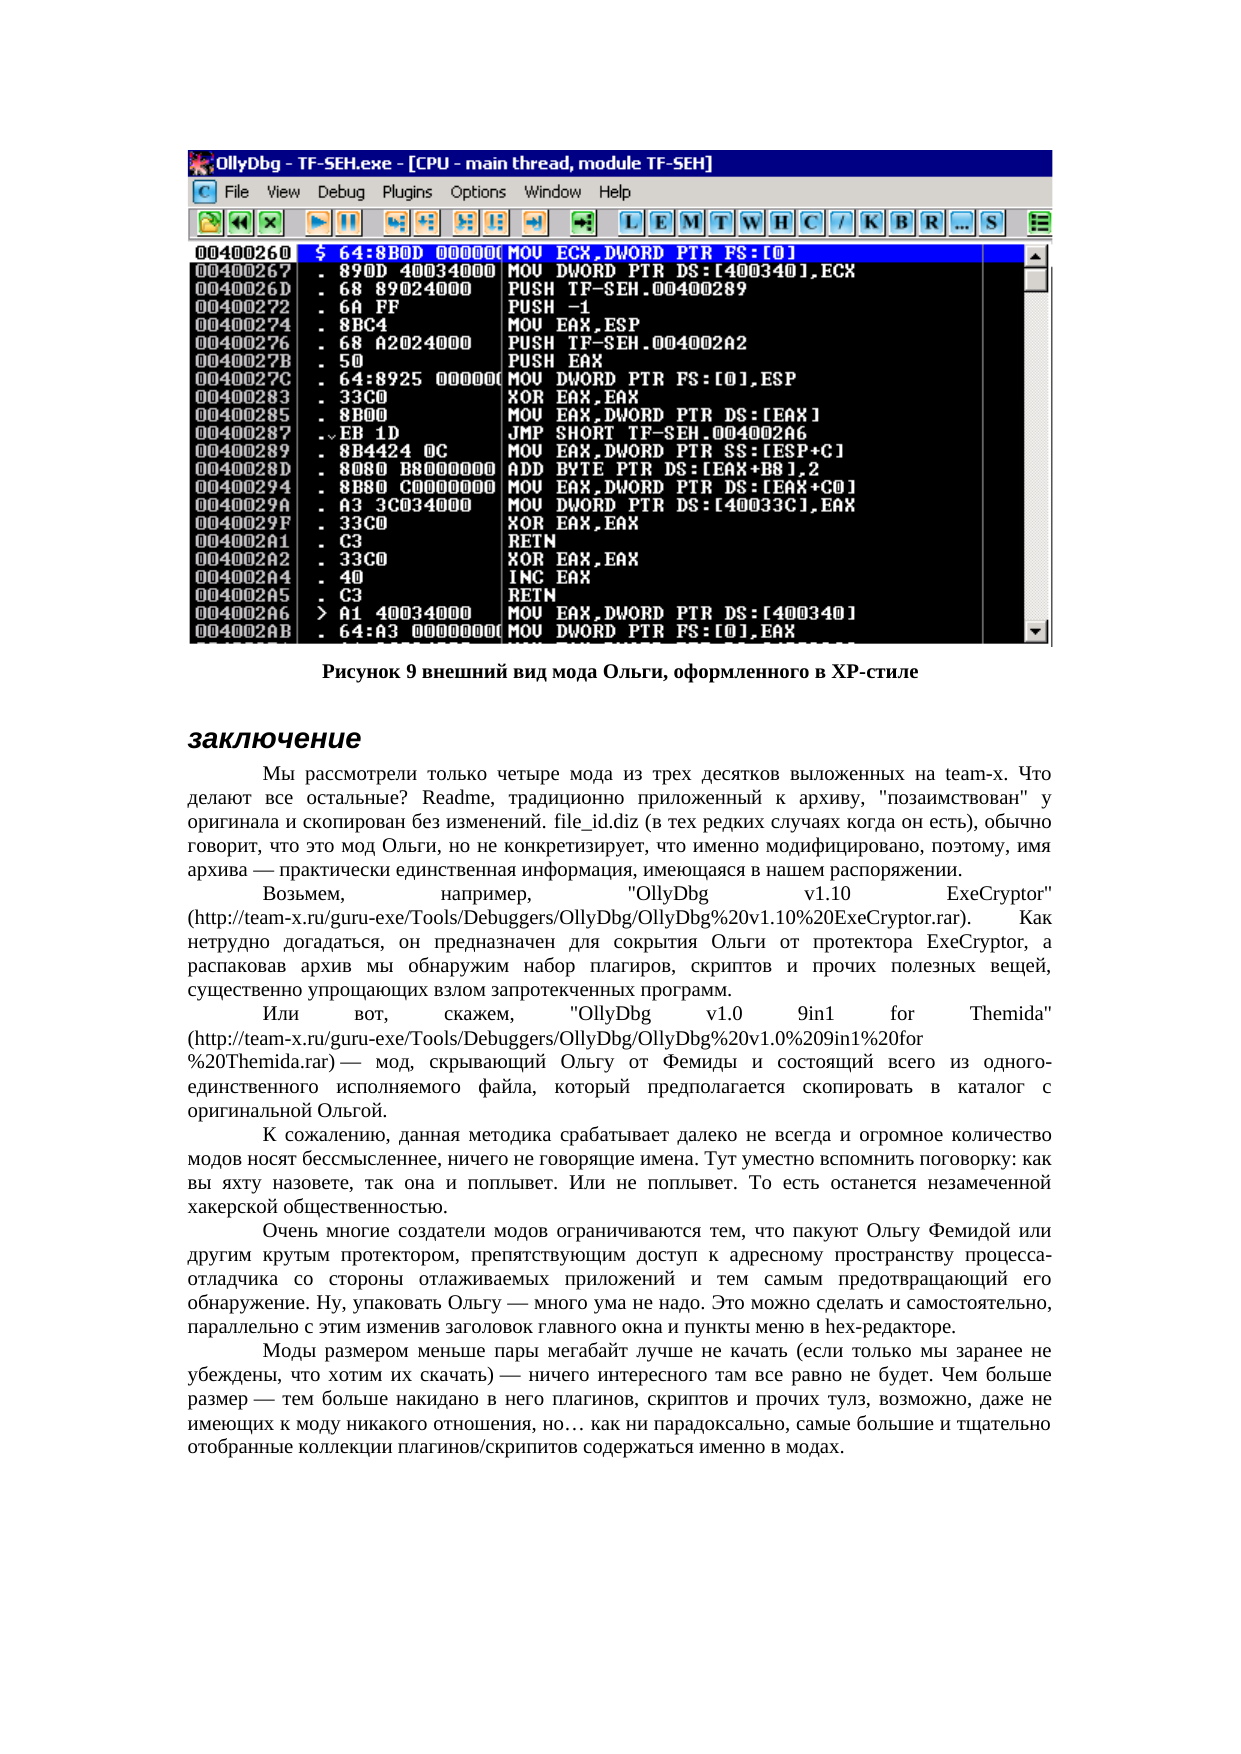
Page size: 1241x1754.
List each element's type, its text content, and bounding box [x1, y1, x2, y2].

text Возьмем, например, "OllyDbg v1.10 ExeCryptor" (http://team-x.ru/guru-exe/Tools/Debuggers/OllyDbg/OllyDbg%20v1.10%20ExeCryptor.rar). Как нетрудно догадаться, он предназначен для сокрытия Ольги от протектора ExeCryptor, а распаковав архив мы обнаружим набор плагиров, скриптов и прочих полезных вещей, существенно упрощающих взлом запротекченных программ. [187, 881, 1053, 1001]
text Рисунок 9 внешний вид мода Ольги, оформленного в XP-стиле [187, 659, 1053, 683]
text Моды размером меньше пары мегабайт лучше не качать (если только мы заранее не убеждены, что хотим их скачать) — ничего интересного там все равно не будет. Чем больше размер — тем больше накидано в него плагинов, скриптов и прочих тулз, возможно, даже не имеющих к моду никакого отношения, но… как ни парадоксально, самые большие и тщательно отобранные коллекции плагинов/скрипитов содержаться именно в модах. [187, 1338, 1053, 1458]
text К сожалению, данная методика срабатывает далеко не всегда и огромное количество модов носят бессмысленнее, ничего не говорящие имена. Тут уместно вспомнить поговорку: как вы яхту назовете, так она и поплывет. Или не поплывет. То есть останется незамеченной хакерской общественностью. [187, 1122, 1053, 1218]
subtitle заключение [187, 721, 1053, 754]
text Или вот, скажем, "OllyDbg v1.0 9in1 for Themida" (http://team-x.ru/guru-exe/Tools/Debuggers/OllyDbg/OllyDbg%20v1.0%209in1%20for%20Themida.rar) — мод, скрывающий Ольгу от Фемиды и состоящий всего из одного-единственного исполняемого файла, который предполагается скопировать в каталог с оригинальной Ольгой. [187, 1001, 1053, 1122]
text Очень многие создатели модов ограничиваются тем, что пакуют Ольгу Фемидой или другим крутым протектором, препятствующим доступ к адресному пространству процесса-отладчика со стороны отлаживаемых приложений и тем самым предотвращающий его обнаружение. Ну, упаковать Ольгу — много ума не надо. Это можно сделать и самостоятельно, параллельно с этим изменив заголовок главного окна и пункты меню в hex-редакторе. [187, 1218, 1053, 1338]
text Мы рассмотрели только четыре мода из трех десятков выложенных на team-x. Что делают все остальные? Readme, традиционно приложенный к архиву, "позаимствован" у оригинала и скопирован без изменений. file_id.diz (в тех редких случаях когда он есть), обычно говорит, что это мод Ольги, но не конкретизирует, что именно модифицировано, поэтому, имя архива — практически единственная информация, имеющаяся в нашем распоряжении. [187, 761, 1053, 881]
picture [187, 150, 1053, 647]
